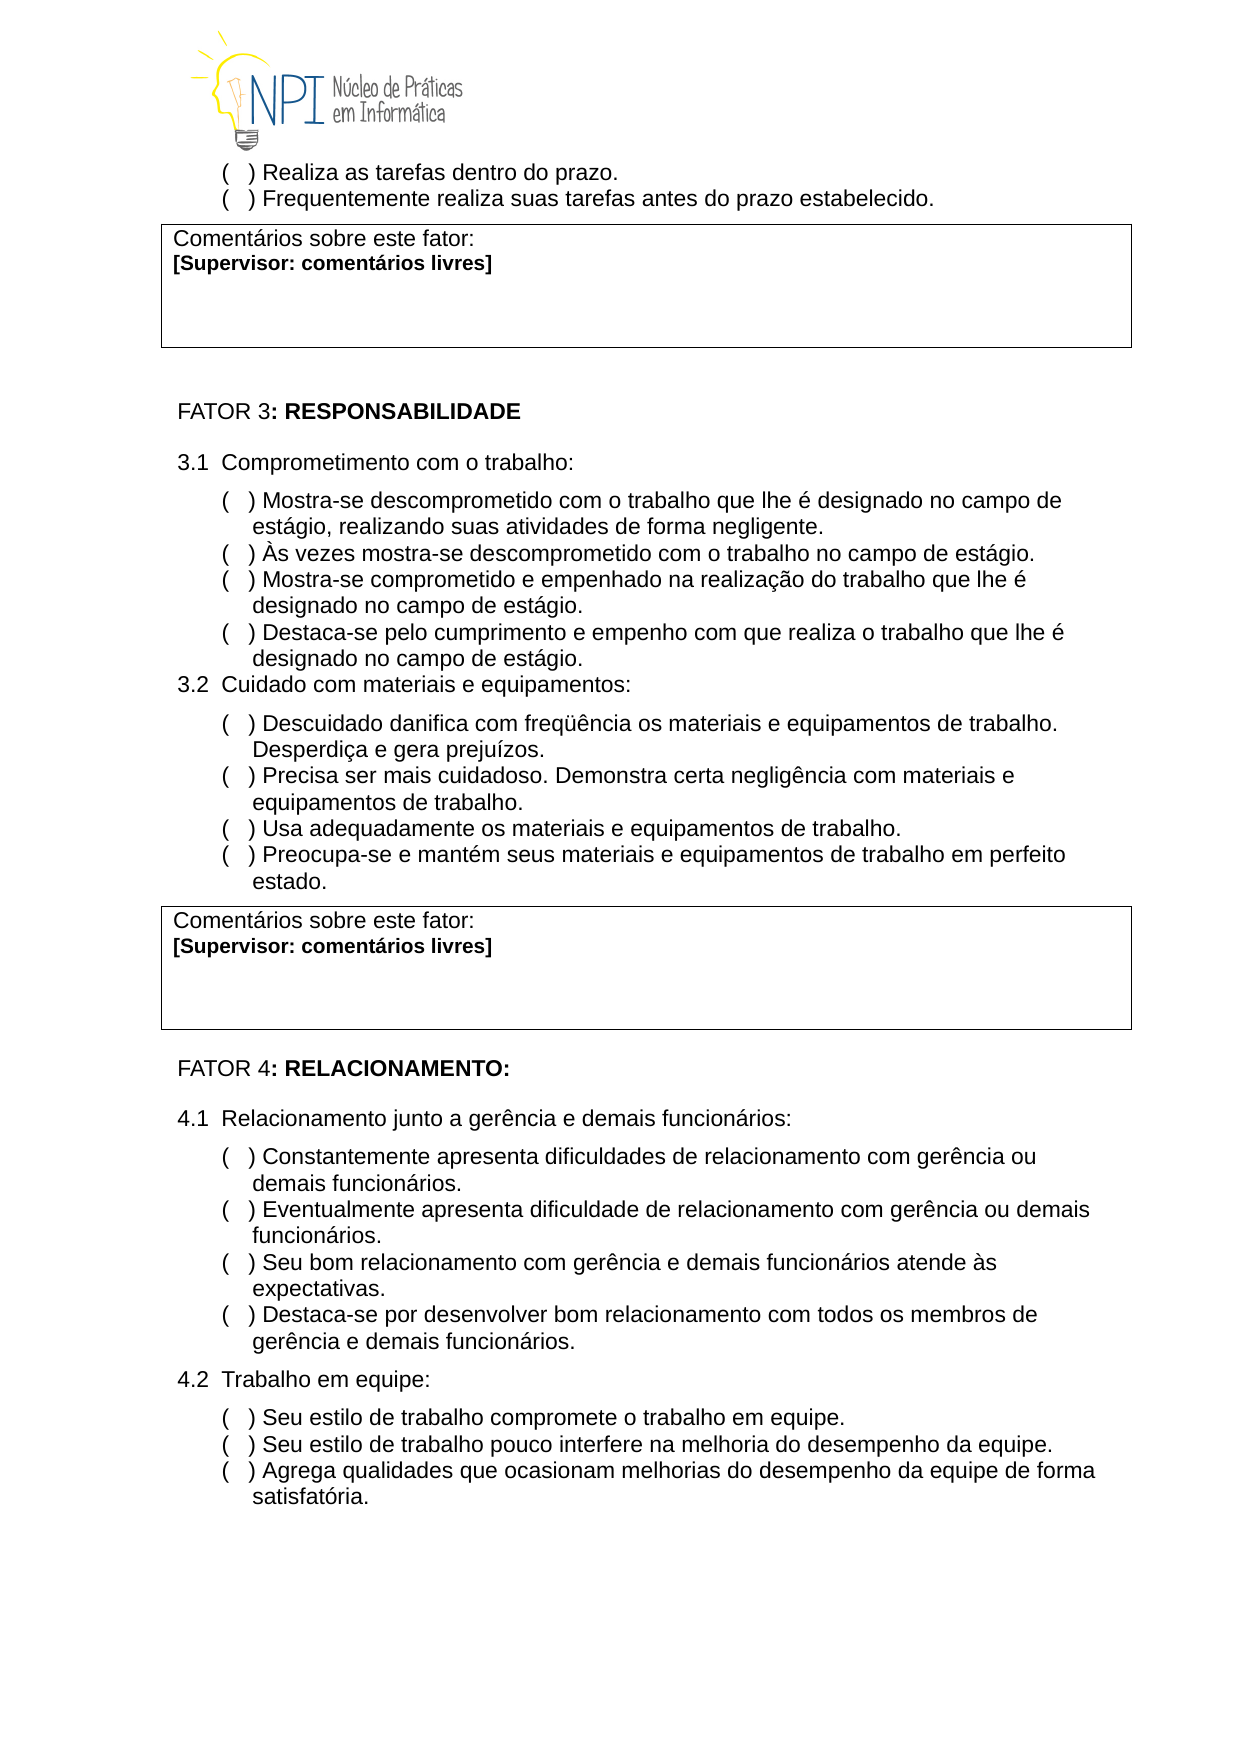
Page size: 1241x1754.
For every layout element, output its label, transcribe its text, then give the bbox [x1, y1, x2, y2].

picture [181, 22, 472, 159]
text ( ) Preocupa-se e mantém seus materiais e equipamentos de trabalho em perfeito estado. [221, 841, 1104, 894]
text ( ) Seu estilo de trabalho compromete o trabalho em equipe. [221, 1404, 1104, 1431]
text ( ) Seu bom relacionamento com gerência e demais funcionários atende às expectativas. [221, 1248, 1104, 1301]
list 3.1 Comprometimento com o trabalho: [177, 448, 1104, 475]
text FATOR 3: RESPONSABILIDADE [177, 398, 1104, 424]
list 4.1 Relacionamento junto a gerência e demais funcionários: [177, 1105, 1104, 1131]
table_header Comentários sobre este fator: [Supervisor: comentários livres] [162, 907, 1131, 1029]
table_header Comentários sobre este fator: [Supervisor: comentários livres] [162, 225, 1131, 347]
text ( ) Às vezes mostra-se descomprometido com o trabalho no campo de estágio. [221, 539, 1104, 566]
text ( ) Constantemente apresenta dificuldades de relacionamento com gerência ou demais funcionários. [221, 1143, 1104, 1196]
text FATOR 4: RELACIONAMENTO: [177, 1054, 1104, 1081]
text ( ) Frequentemente realiza suas tarefas antes do prazo estabelecido. [221, 185, 1104, 212]
text ( ) Mostra-se descomprometido com o trabalho que lhe é designado no campo de estágio, realizando suas atividades de forma negligente. [221, 487, 1104, 539]
text ( ) Mostra-se comprometido e empenhado na realização do trabalho que lhe é designado no campo de estágio. [221, 566, 1104, 619]
text ( ) Precisa ser mais cuidadoso. Demonstra certa negligência com materiais e equipamentos de trabalho. [221, 762, 1104, 815]
text ( ) Realiza as tarefas dentro do prazo. [221, 118, 1104, 185]
text ( ) Agrega qualidades que ocasionam melhorias do desempenho da equipe de forma satisfatória. [221, 1457, 1104, 1510]
text ( ) Eventualmente apresenta dificuldade de relacionamento com gerência ou demais funcionários. [221, 1196, 1104, 1248]
text ( ) Seu estilo de trabalho pouco interfere na melhoria do desempenho da equipe. [221, 1431, 1104, 1457]
text ( ) Descuidado danifica com freqüência os materiais e equipamentos de trabalho. Desperdiça e gera prejuízos. [221, 710, 1104, 762]
list 4.2 Trabalho em equipe: [177, 1366, 1104, 1392]
text ( ) Usa adequadamente os materiais e equipamentos de trabalho. [221, 815, 1104, 841]
text ( ) Destaca-se pelo cumprimento e empenho com que realiza o trabalho que lhe é designado no campo de estágio. [221, 619, 1104, 671]
text ( ) Destaca-se por desenvolver bom relacionamento com todos os membros de gerência e demais funcionários. [221, 1301, 1104, 1354]
list 3.2 Cuidado com materiais e equipamentos: [177, 671, 1104, 698]
